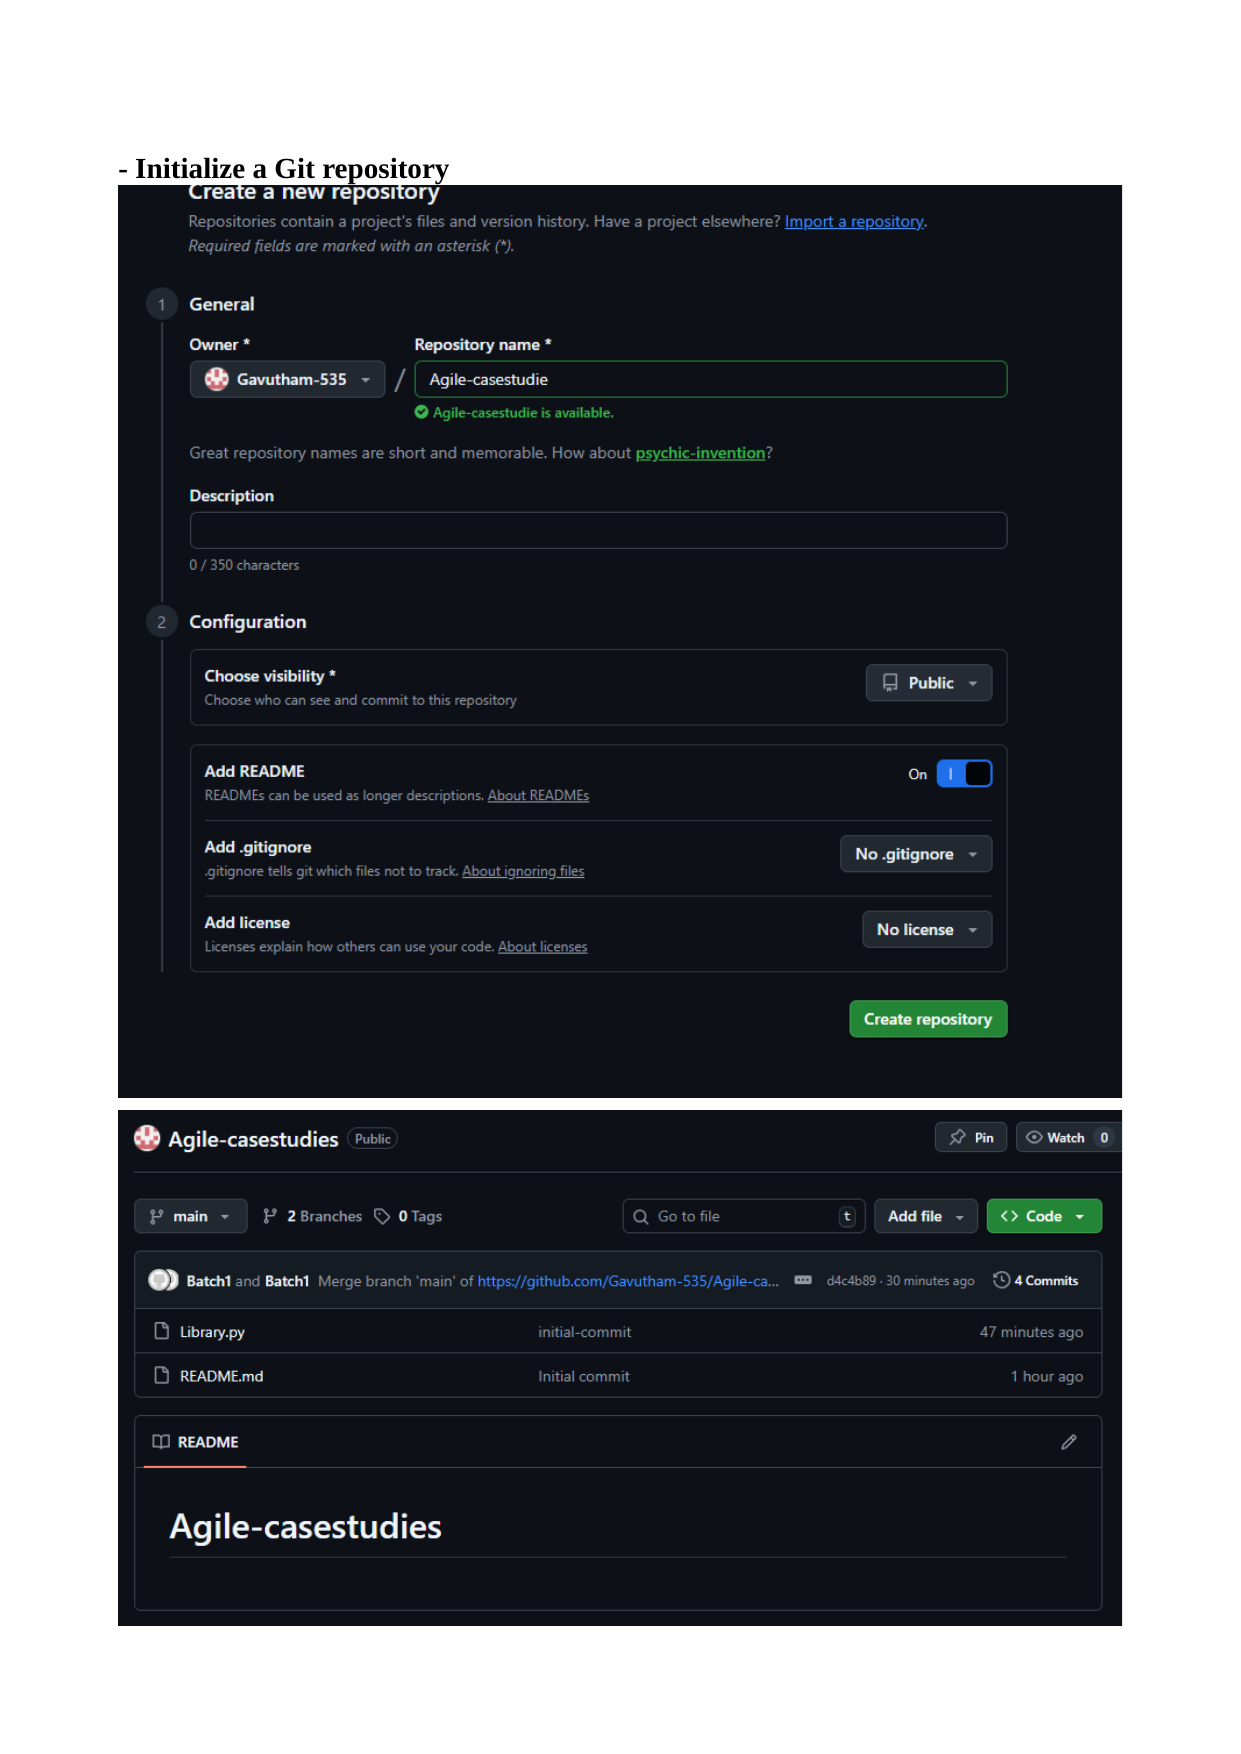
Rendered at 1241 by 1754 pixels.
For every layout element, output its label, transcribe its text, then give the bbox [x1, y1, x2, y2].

text - Initialize a Git repository [118, 152, 1122, 185]
picture [118, 185, 1123, 1098]
picture [118, 1110, 1123, 1626]
